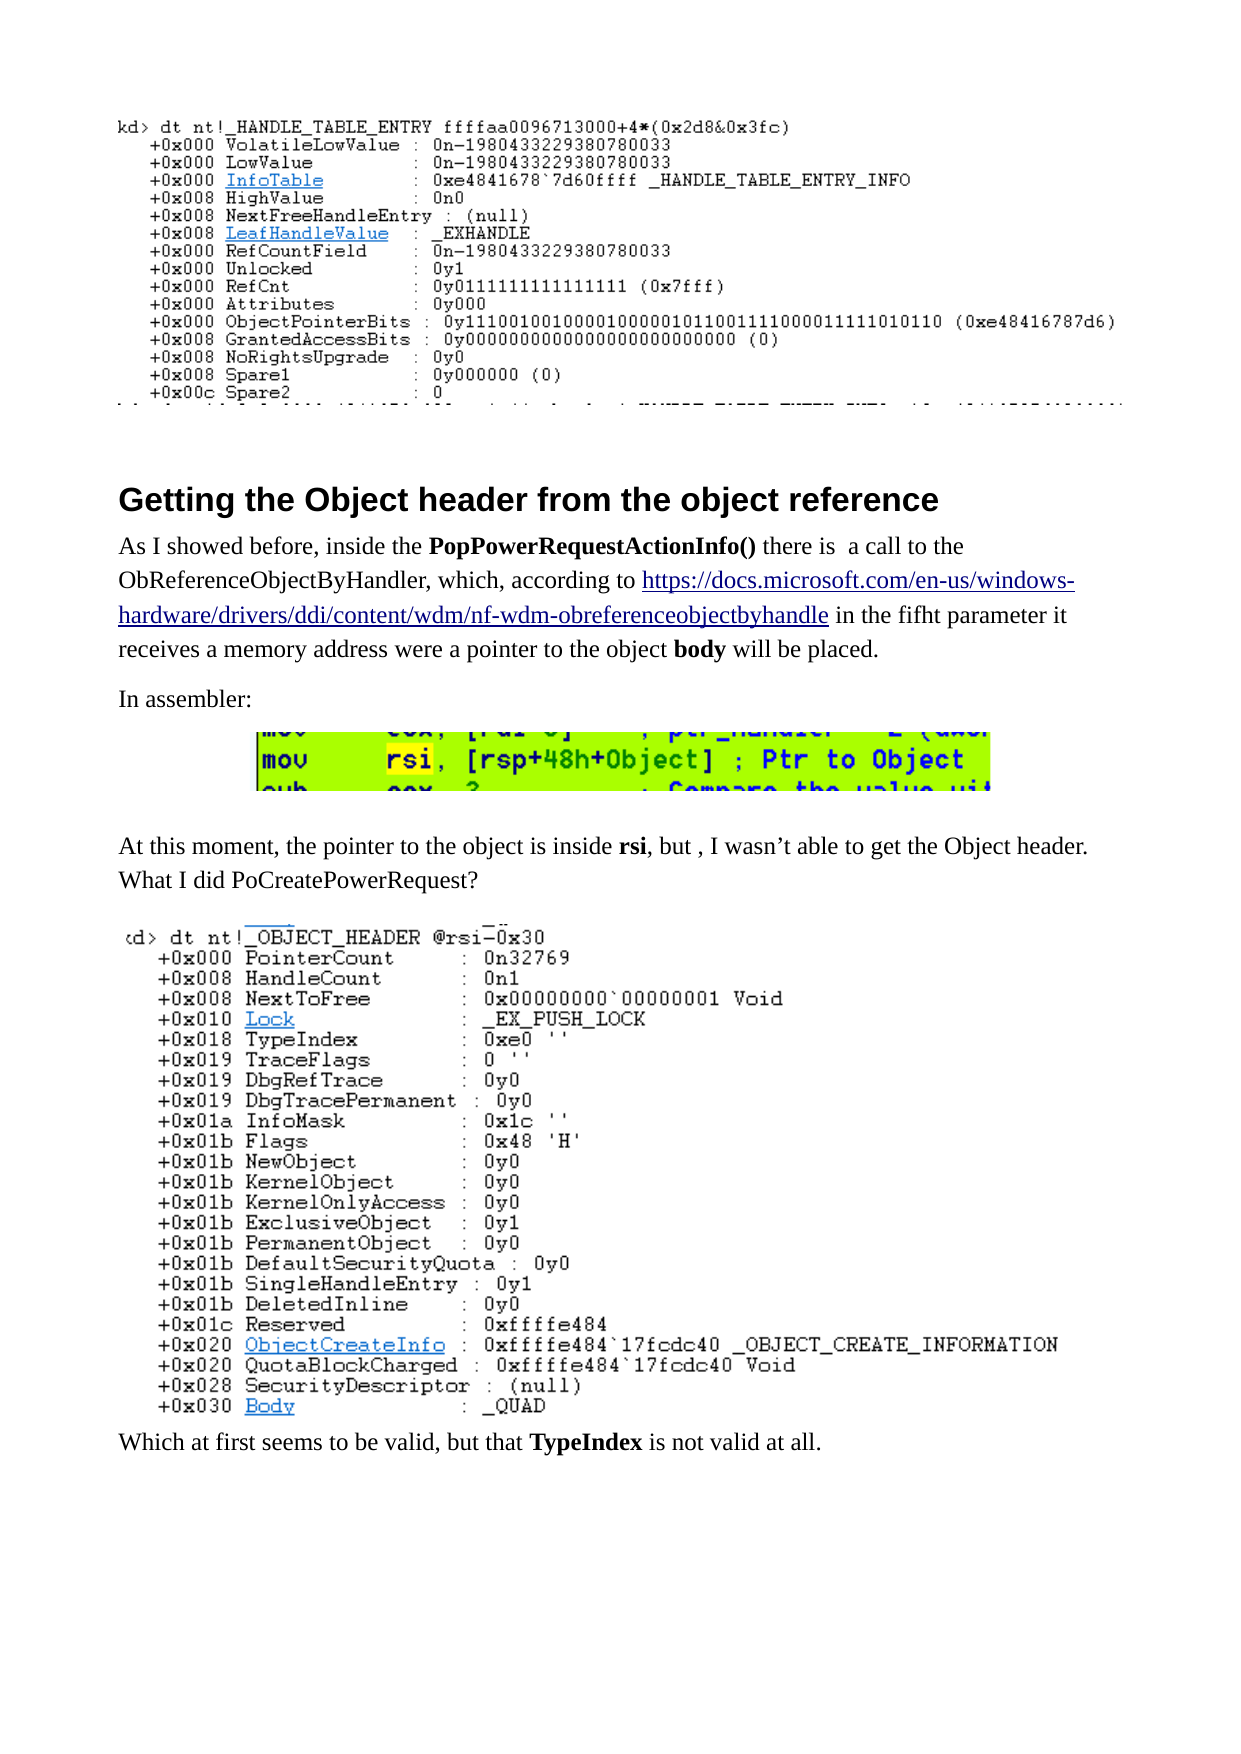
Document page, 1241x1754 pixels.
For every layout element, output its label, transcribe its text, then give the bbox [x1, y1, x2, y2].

text In assembler: [118, 684, 1122, 712]
picture [249, 732, 991, 791]
text As I showed before, inside the PopPowerRequestActionInfo() there is a call to the ObReferenceObjectByHandler, which, according to https://docs.microsoft.com/en-us/windows-hardware/drivers/ddi/content/wdm/nf-wdm-obreferenceobjectbyhandle in the fifht parameter it receives a memory address were a pointer to the object body will be placed. [118, 531, 1122, 663]
text Which at first seems to be valid, but that TypeIndex is not valid at all. [118, 914, 1122, 1456]
subtitle Getting the Object header from the object reference [118, 480, 1122, 519]
picture [118, 118, 1123, 405]
text At this moment, the pointer to the object is inside rsi, but , I wasn’t able to get the Object header. What I did PoCreatePowerRequest? [118, 831, 1122, 894]
picture [126, 924, 1083, 1422]
